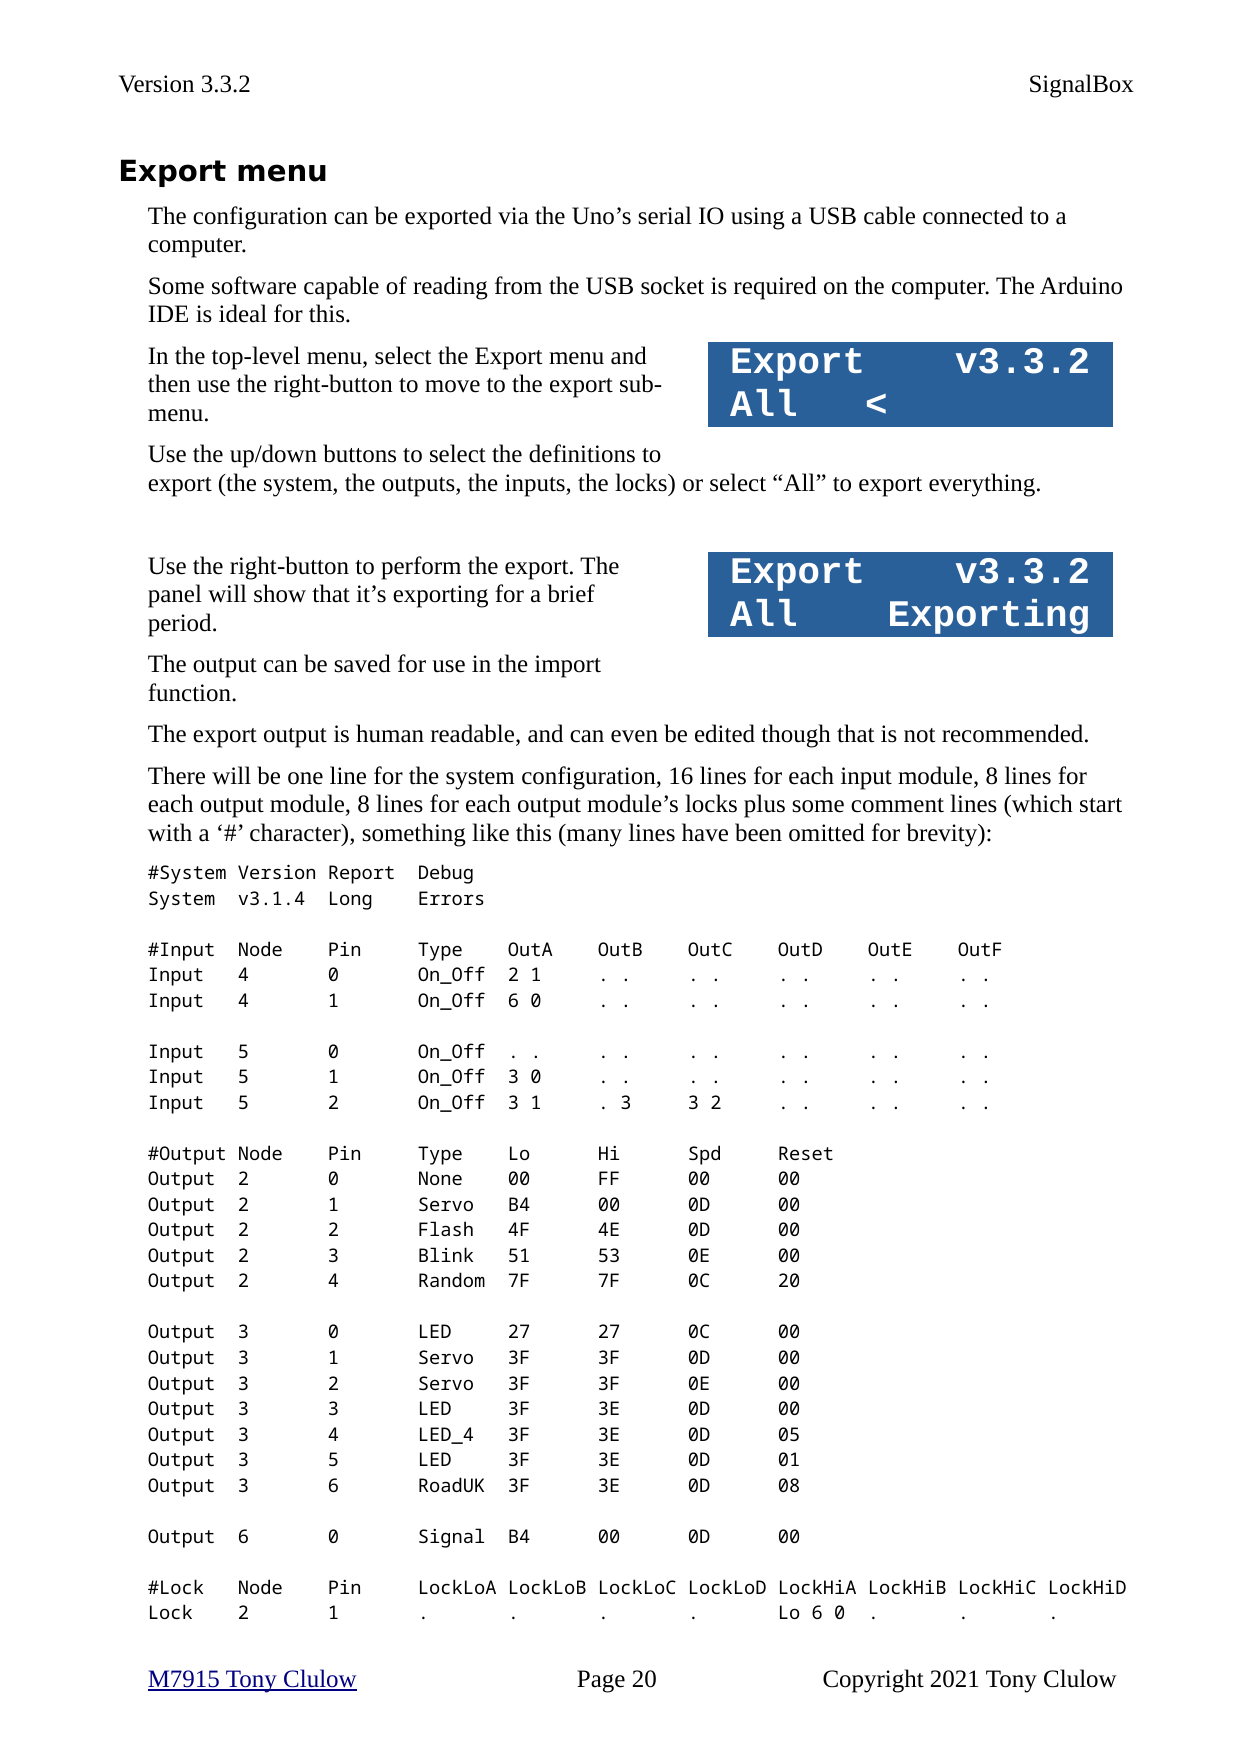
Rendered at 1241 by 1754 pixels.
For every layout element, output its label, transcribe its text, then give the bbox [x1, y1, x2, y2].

text Some software capable of reading from the USB socket is required on the computer. The Arduino IDE is ideal for this. [148, 271, 1134, 328]
text Use the up/down buttons to select the definitions to export (the system, the outputs, the inputs, the locks) or select “All” to export everything. [148, 439, 1134, 497]
text The export output is human readable, and can even be edited though that is not recommended. [148, 719, 1134, 748]
subtitle Export menu [118, 154, 1134, 188]
text The output can be saved for use in the import function. [148, 649, 1134, 707]
text There will be one line for the system configuration, 16 lines for each input module, 8 lines for each output module, 8 lines for each output module’s locks plus some comment lines (which start with a ‘#’ character), something like this (many lines have been omitted for brevity): [148, 761, 1134, 847]
text In the top-level menu, select the Export menu and then use the right-button to move to the export sub-menu. [148, 341, 1134, 427]
text The configuration can be exported via the Uno’s serial IO using a USB cable connected to a computer. [148, 201, 1134, 258]
text #System Version Report Debug System v3.1.4 Long Errors #Input Node Pin Type OutA OutB OutC OutD OutE OutF Input 4 0 On_Off 2 1 . . . . . . . . . . Input 4 1 On_Off 6 0 . . . . . . . . . . Input 5 0 On_Off . . . . . . . . . . . . Input 5 1 On_Off 3 0 . . . . . . . . . . Input 5 2 On_Off 3 1 . 3 3 2 . . . . . . #Output Node Pin Type Lo Hi Spd Reset Output 2 0 None 00 FF 00 00 Output 2 1 Servo B4 00 0D 00 Output 2 2 Flash 4F 4E 0D 00 Output 2 3 Blink 51 53 0E 00 Output 2 4 Random 7F 7F 0C 20 Output 3 0 LED 27 27 0C 00 Output 3 1 Servo 3F 3F 0D 00 Output 3 2 Servo 3F 3F 0E 00 Output 3 3 LED 3F 3E 0D 00 Output 3 4 LED_4 3F 3E 0D 05 Output 3 5 LED 3F 3E 0D 01 Output 3 6 RoadUK 3F 3E 0D 08 Output 6 0 Signal B4 00 0D 00 #Lock Node Pin LockLoA LockLoB LockLoC LockLoD LockHiA LockHiB LockHiC LockHiD Lock 2 1 . . . . Lo 6 0 . . . [148, 859, 1134, 1625]
text Use the right-button to perform the export. The panel will show that it’s exporting for a brief period. [148, 551, 1134, 637]
